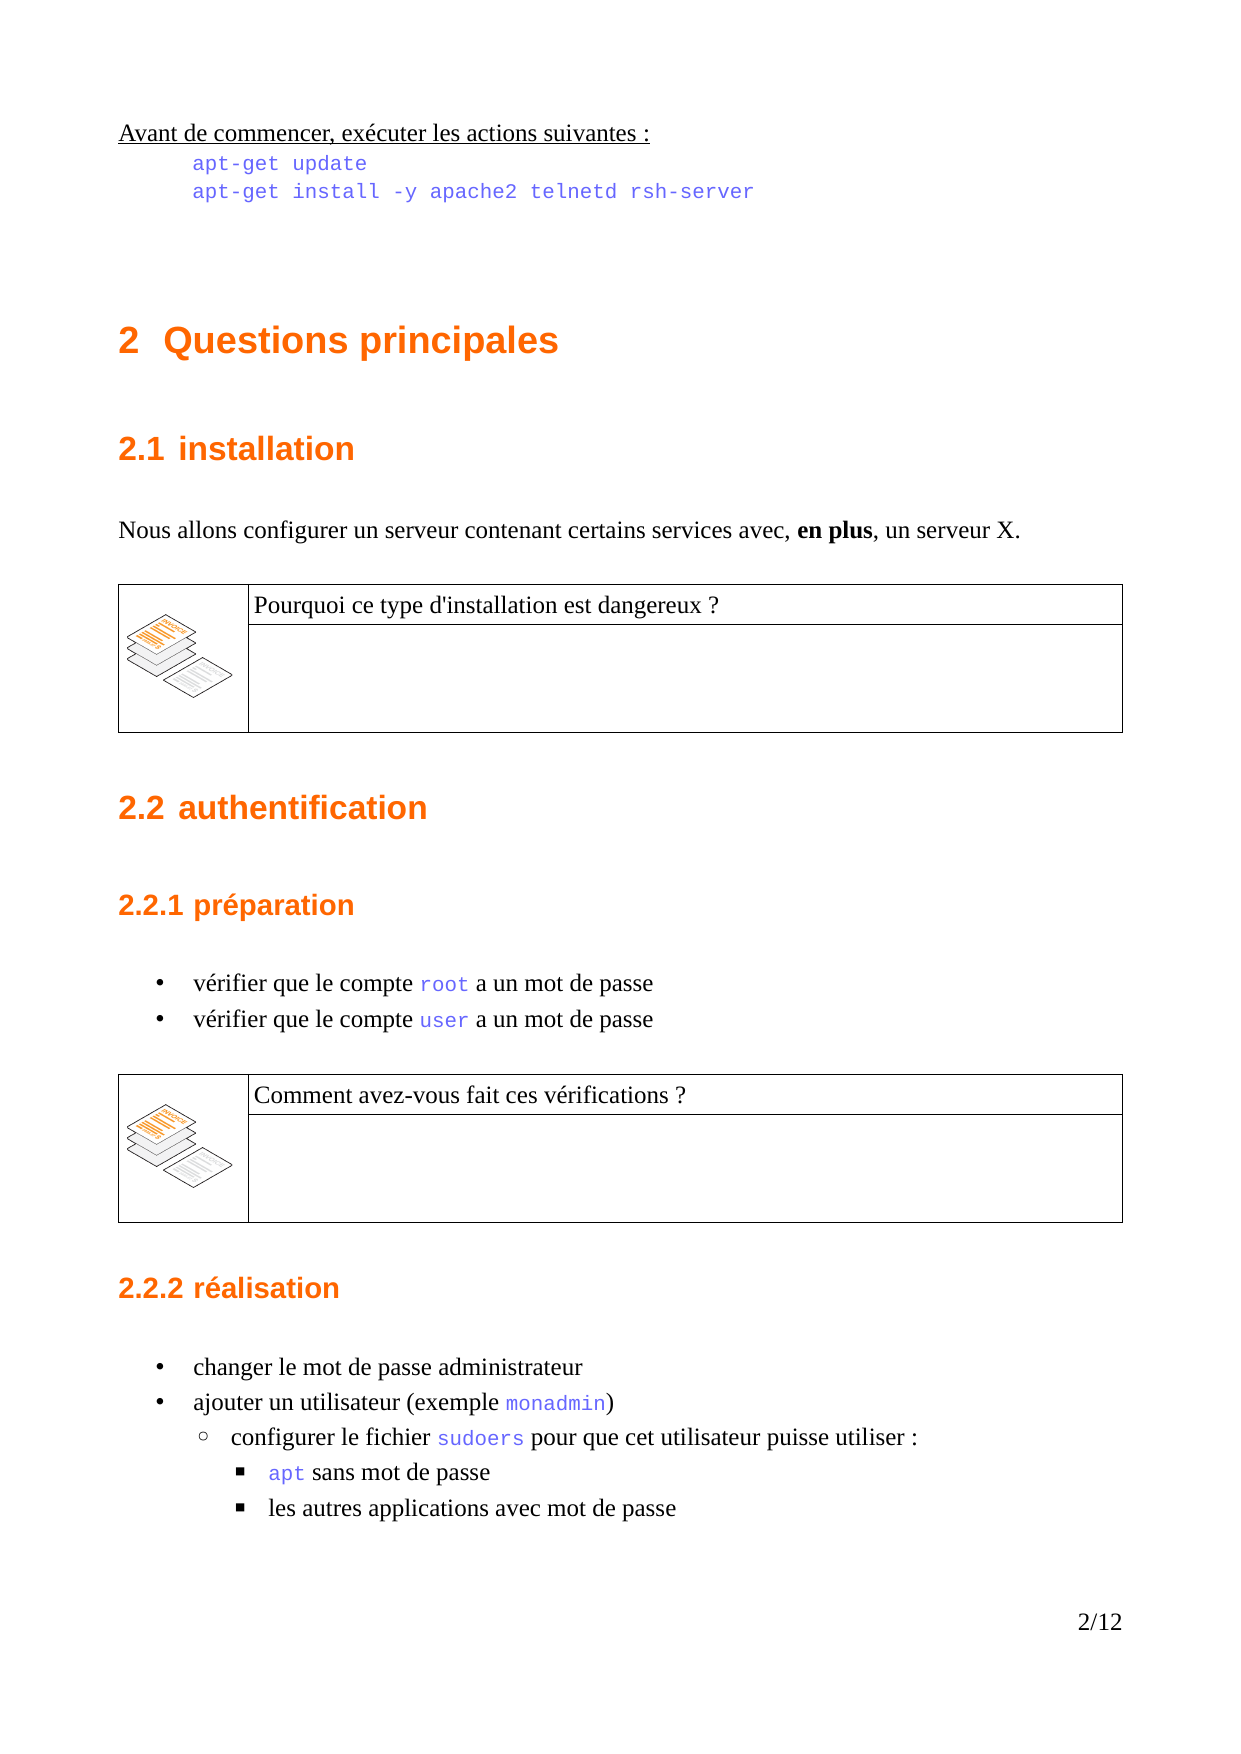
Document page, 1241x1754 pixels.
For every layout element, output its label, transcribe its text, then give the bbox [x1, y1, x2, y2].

subtitle installation [118, 429, 1122, 468]
subtitle préparation [118, 888, 1122, 922]
subtitle réalisation [118, 1271, 1122, 1305]
list configurer le fichier sudoers pour que cet utilisateur puisse utiliser : [193, 1422, 1122, 1452]
list apt sans mot de passe [231, 1457, 1122, 1487]
table_header [119, 1075, 248, 1222]
text Avant de commencer, exécuter les actions suivantes : [118, 118, 1122, 147]
table_header [119, 585, 248, 732]
table_header Pourquoi ce type d'installation est dangereux ? [249, 585, 1122, 624]
subtitle Questions principales [118, 318, 1122, 361]
list vérifier que le compte user a un mot de passe [156, 1004, 1122, 1033]
list ajouter un utilisateur (exemple monadmin) [156, 1387, 1122, 1416]
list vérifier que le compte root a un mot de passe [156, 968, 1122, 998]
picture [127, 614, 233, 698]
list changer le mot de passe administrateur [156, 1352, 1122, 1381]
table_cell [249, 625, 1122, 732]
list les autres applications avec mot de passe [231, 1493, 1122, 1522]
table_cell [249, 1115, 1122, 1222]
text Nous allons configurer un serveur contenant certains services avec, en plus, un serveur X. [118, 515, 1122, 544]
subtitle authentification [118, 788, 1122, 826]
table_header Comment avez-vous fait ces vérifications ? [249, 1075, 1122, 1114]
text apt-get update apt-get install -y apache2 telnetd rsh-server [192, 153, 1122, 204]
picture [127, 1104, 233, 1188]
